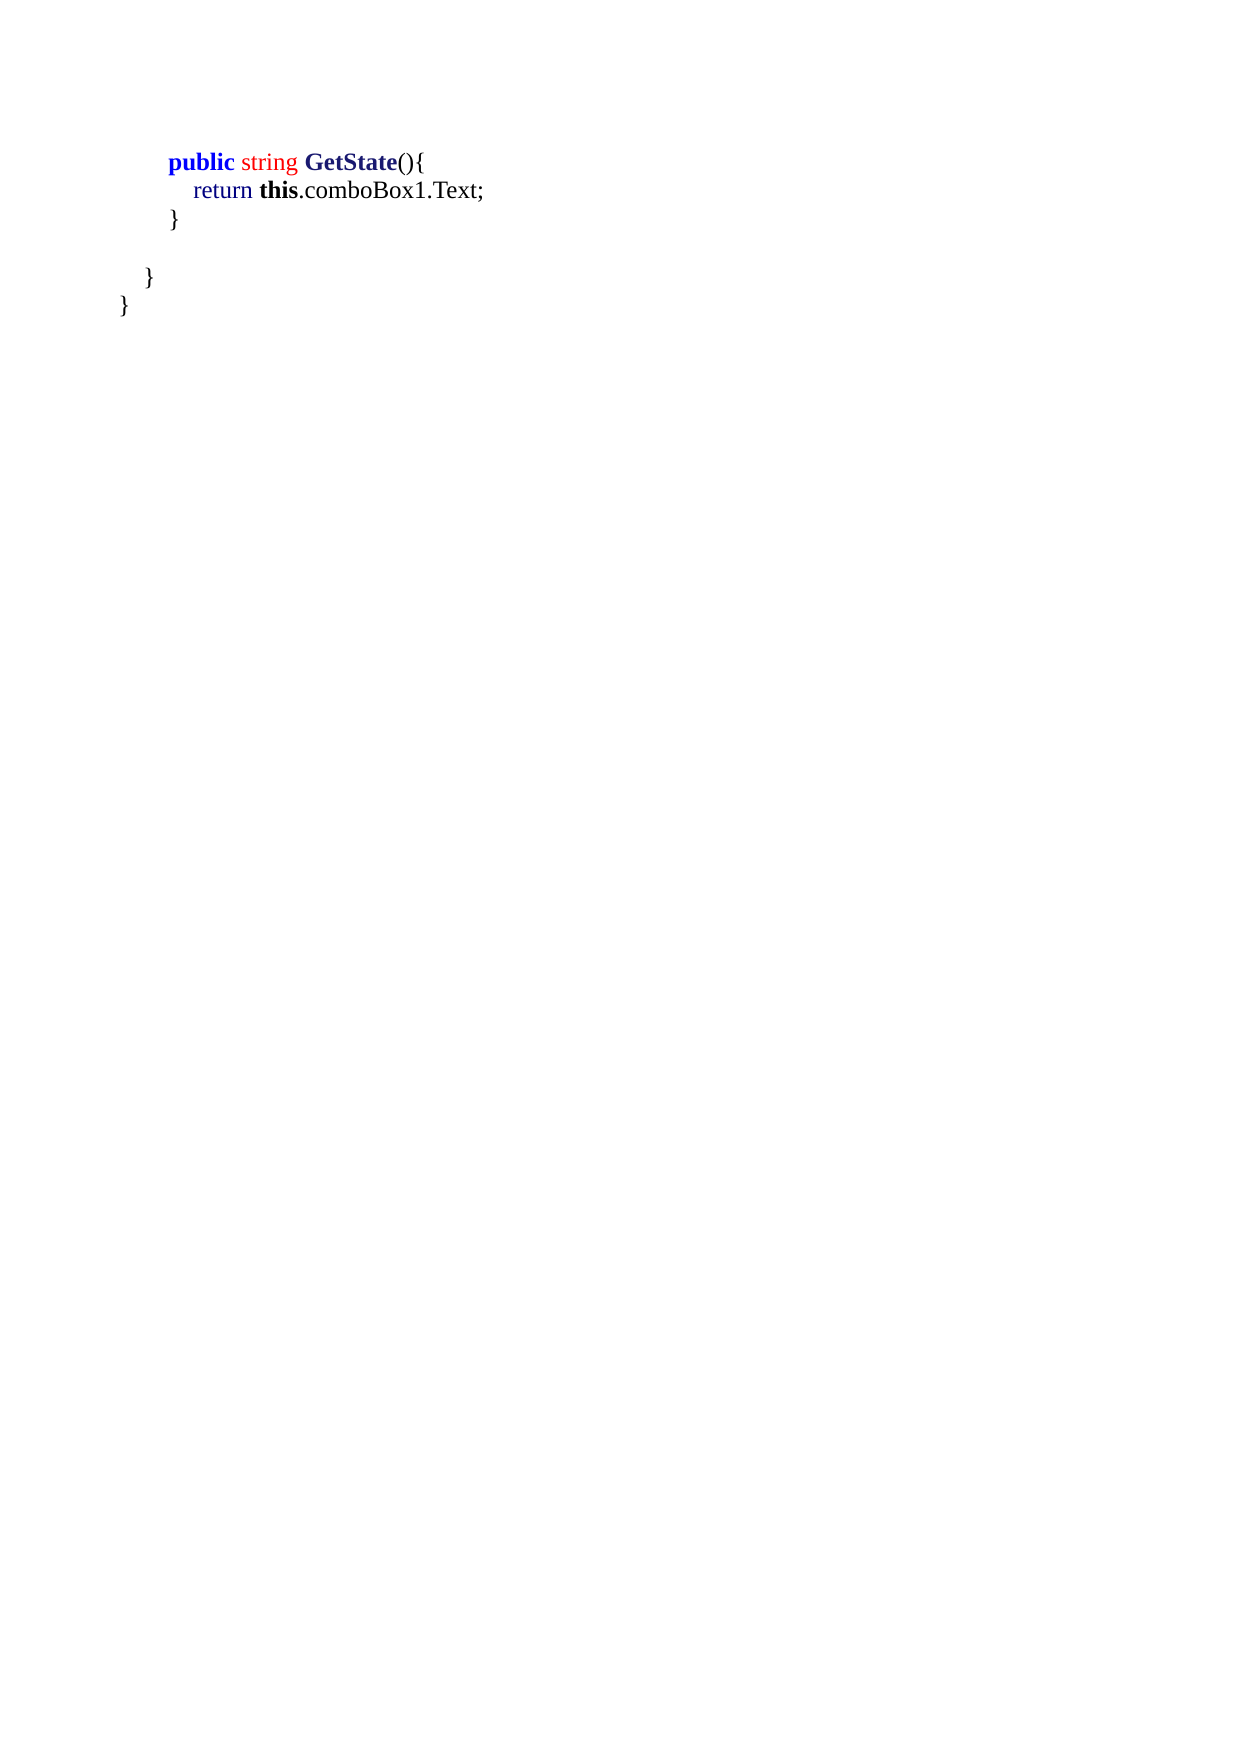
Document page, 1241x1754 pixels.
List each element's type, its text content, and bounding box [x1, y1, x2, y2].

text public string GetState(){ return this.comboBox1.Text; } } } [118, 118, 1122, 319]
